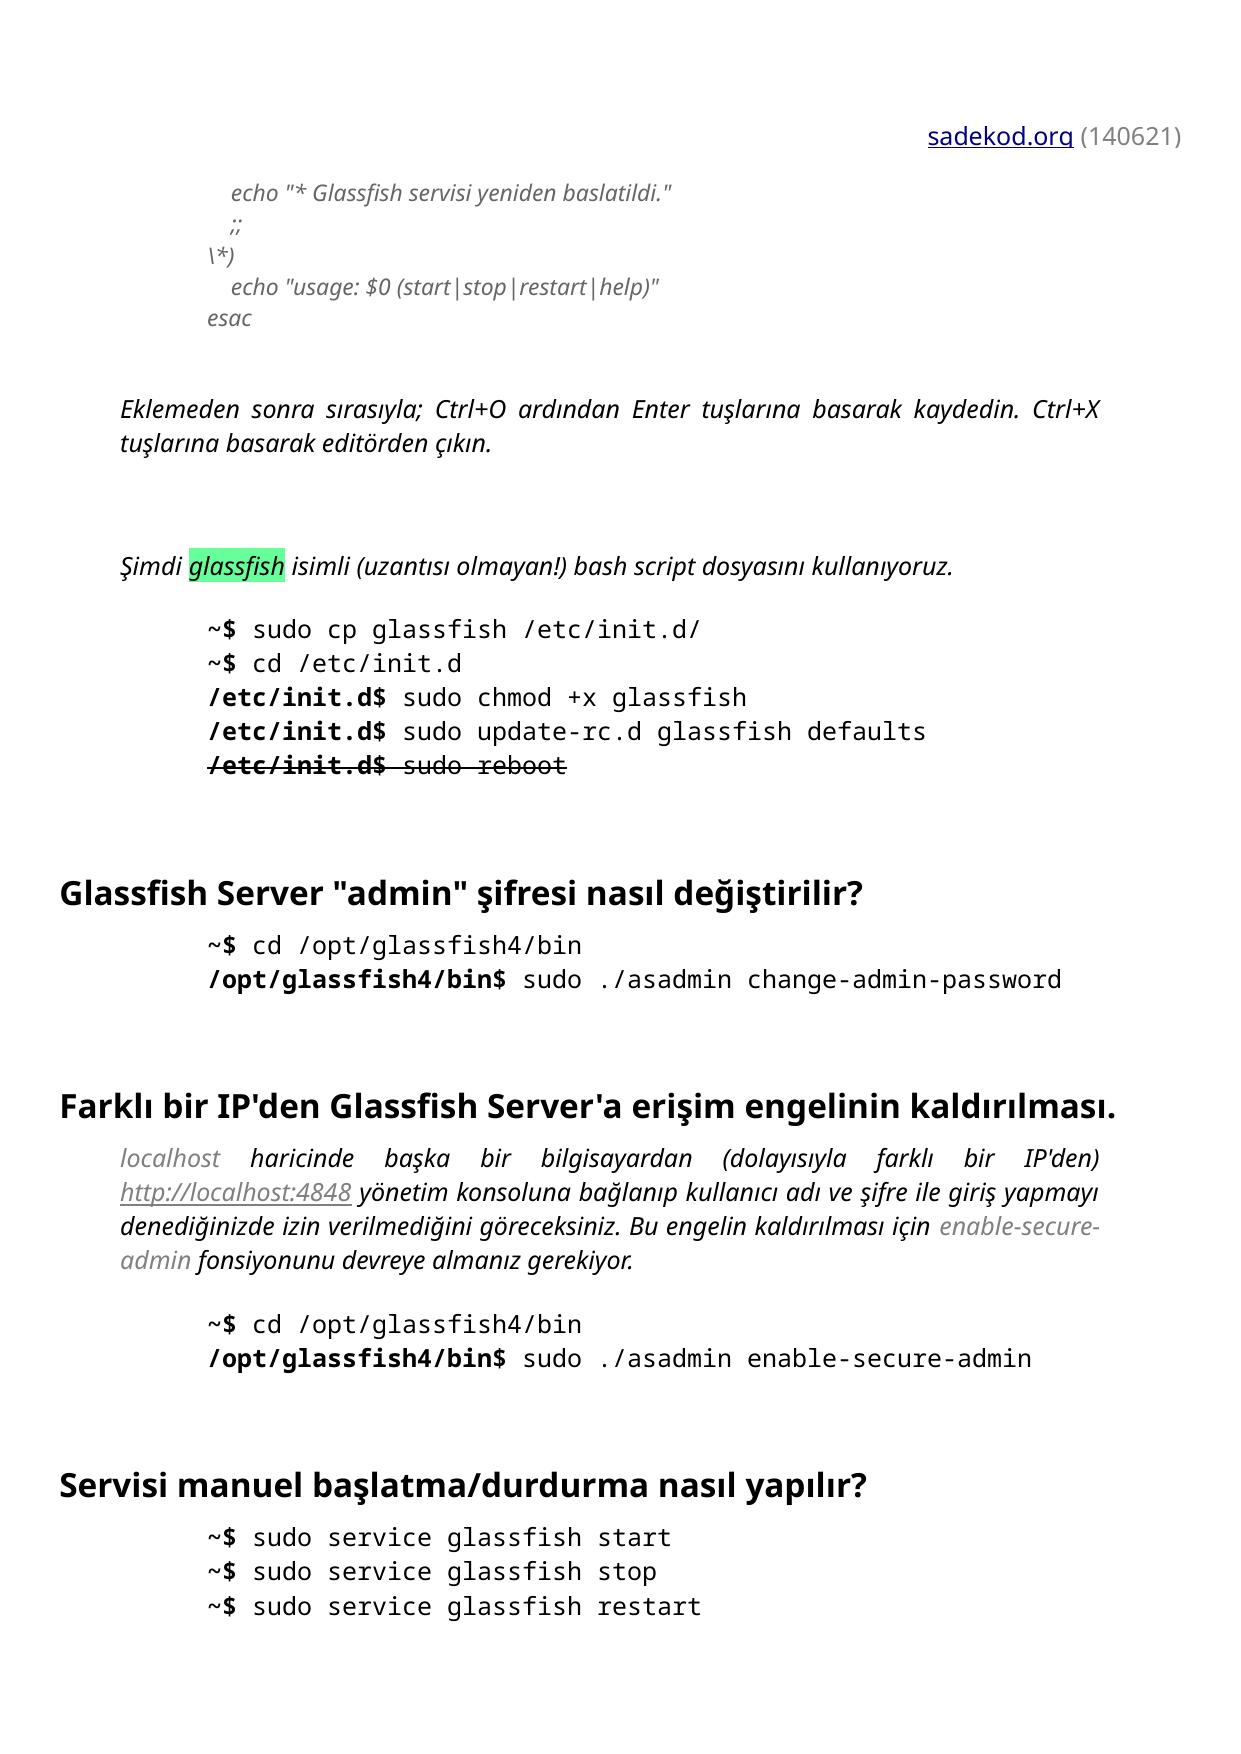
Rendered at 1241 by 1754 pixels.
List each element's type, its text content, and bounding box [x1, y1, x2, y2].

text Servisi manuel başlatma/durdurma nasıl yapılır? [59, 1462, 1181, 1507]
text Eklemeden sonra sırasıyla; Ctrl+O ardından Enter tuşlarına basarak kaydedin. Ctrl+X tuşlarına basarak editörden çıkın. [120, 392, 1103, 460]
text localhost haricinde başka bir bilgisayardan (dolayısıyla farklı bir IP'den) http://localhost:4848 yönetim konsoluna bağlanıp kullanıcı adı ve şifre ile giriş yapmayı denediğinizde izin verilmediğini göreceksiniz. Bu engelin kaldırılması için enable-secure-admin fonsiyonunu devreye almanız gerekiyor. [120, 1141, 1103, 1277]
text echo "* Glassfish servisi yeniden baslatildi." [207, 177, 1181, 208]
text ;; [207, 208, 1181, 239]
text ~$ sudo service glassfish start [207, 1520, 1181, 1554]
text Farklı bir IP'den Glassfish Server'a erişim engelinin kaldırılması. [59, 1083, 1181, 1128]
text Glassfish Server "admin" şifresi nasıl değiştirilir? [59, 869, 1181, 915]
text ~$ sudo cp glassfish /etc/init.d/ ~$ cd /etc/init.d /etc/init.d$ sudo chmod +x glassfish /etc/init.d$ sudo update-rc.d glassfish defaults /etc/init.d$ sudo reboot [207, 612, 1063, 782]
text esac [207, 302, 1181, 333]
text \*) [207, 239, 1181, 271]
text ~$ cd /opt/glassfish4/bin /opt/glassfish4/bin$ sudo ./asadmin change-admin-password [207, 927, 1063, 996]
text echo "usage: $0 (start|stop|restart|help)" [207, 271, 1181, 302]
text ~$ cd /opt/glassfish4/bin /opt/glassfish4/bin$ sudo ./asadmin enable-secure-admin [207, 1307, 1063, 1375]
text Şimdi glassfish isimli (uzantısı olmayan!) bash script dosyasını kullanıyoruz. [120, 548, 1103, 582]
text ~$ sudo service glassfish stop ~$ sudo service glassfish restart [207, 1554, 1181, 1622]
